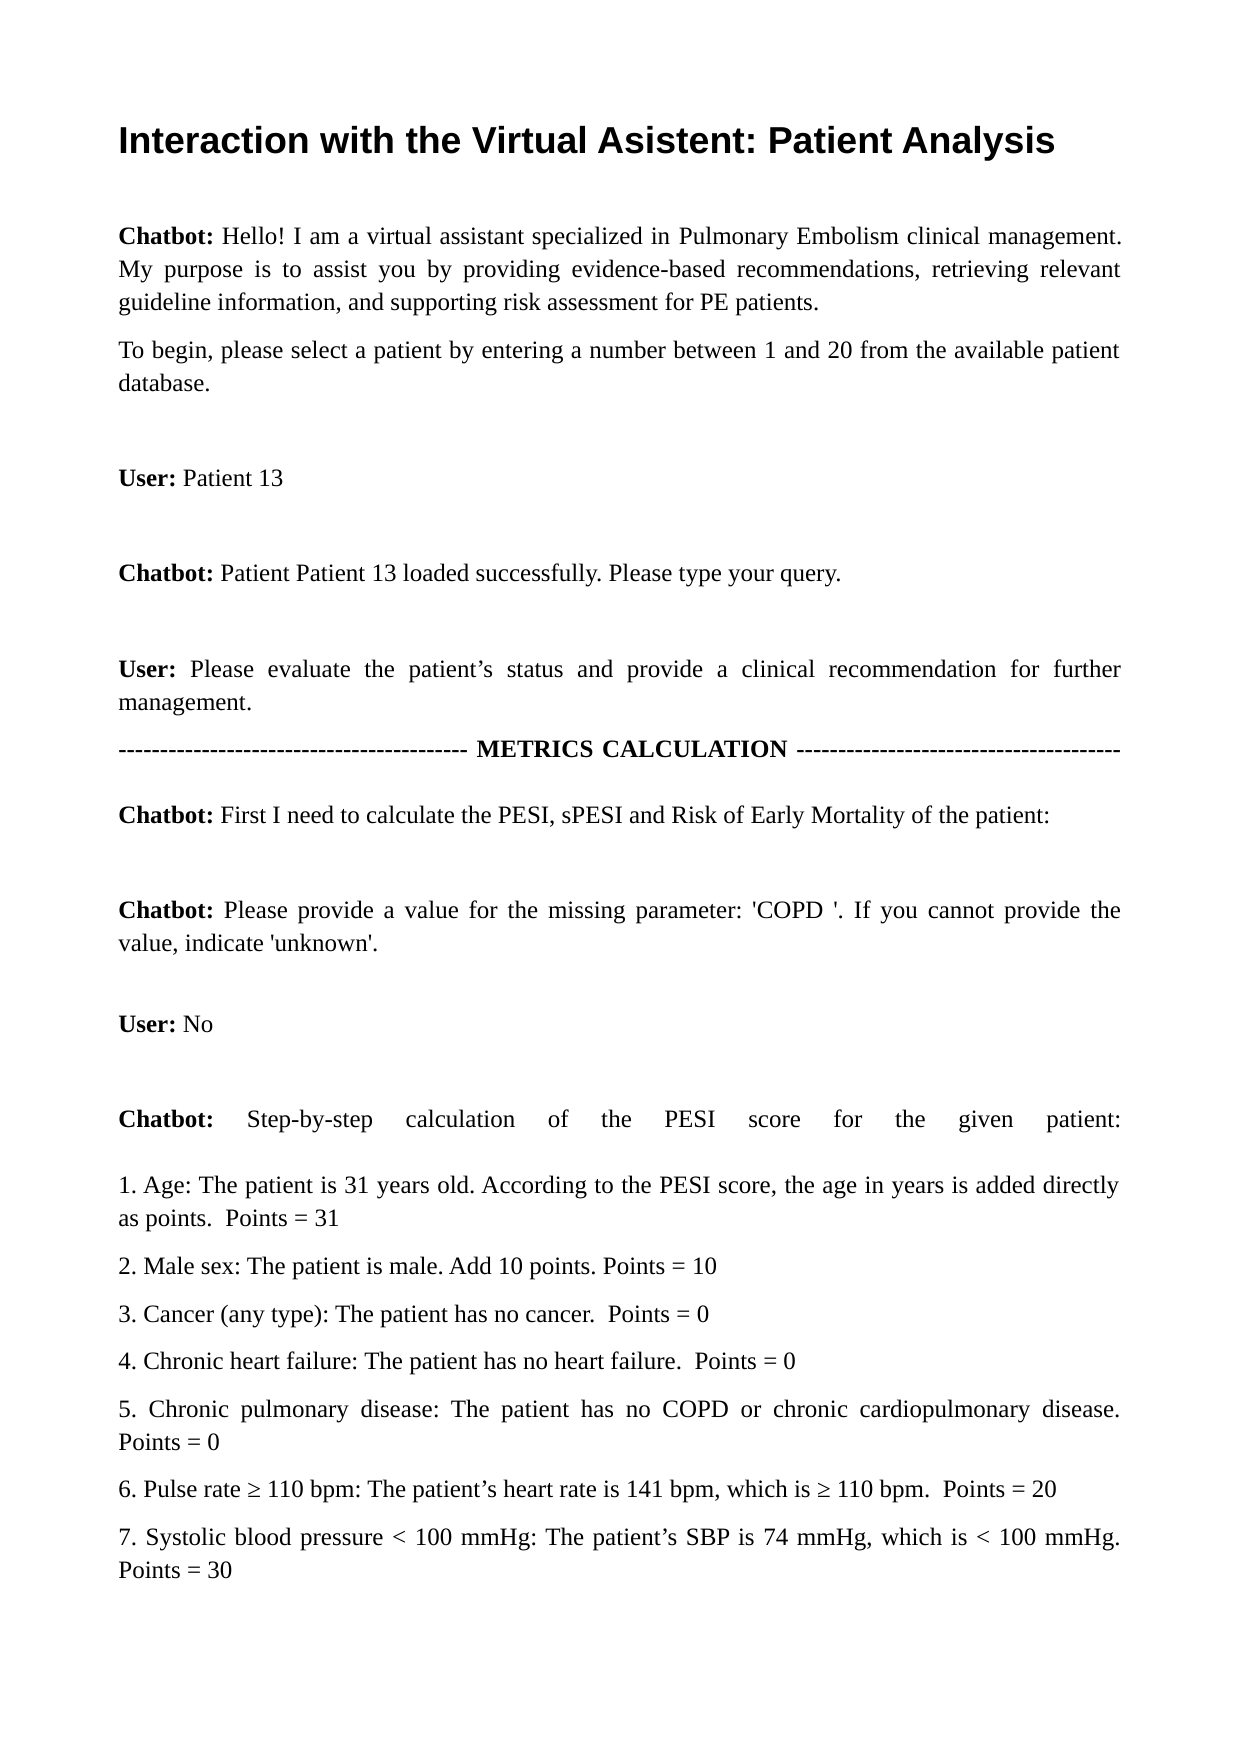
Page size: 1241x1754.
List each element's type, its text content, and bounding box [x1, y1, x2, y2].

text User: Patient 13 [118, 463, 1122, 492]
text Chatbot: Step-by-step calculation of the PESI score for the given patient: 1. Age: The patient is 31 years old. According to the PESI score, the age in years is added directly as points. Points = 31 [118, 1104, 1122, 1232]
text 2. Male sex: The patient is male. Add 10 points. Points = 10 [118, 1251, 1122, 1280]
text 6. Pulse rate ≥ 110 bpm: The patient’s heart rate is 141 bpm, which is ≥ 110 bpm. Points = 20 [118, 1474, 1122, 1503]
text Chatbot: Please provide a value for the missing parameter: 'COPD '. If you cannot provide the value, indicate 'unknown'. [118, 896, 1122, 957]
text 5. Chronic pulmonary disease: The patient has no COPD or chronic cardiopulmonary disease. Points = 0 [118, 1394, 1122, 1456]
text User: Please evaluate the patient’s status and provide a clinical recommendation for further management. [118, 654, 1122, 715]
text 4. Chronic heart failure: The patient has no heart failure. Points = 0 [118, 1346, 1122, 1375]
subtitle Interaction with the Virtual Asistent: Patient Analysis [118, 118, 1122, 161]
text Chatbot: Hello! I am a virtual assistant specialized in Pulmonary Embolism clinical management. My purpose is to assist you by providing evidence-based recommendations, retrieving relevant guideline information, and supporting risk assessment for PE patients. [118, 221, 1122, 316]
text ------------------------------------------ METRICS CALCULATION --------------------------------------- Chatbot: First I need to calculate the PESI, sPESI and Risk of Early Mortality of the patient: [118, 734, 1122, 829]
text Chatbot: Patient Patient 13 loaded successfully. Please type your query. [118, 558, 1122, 587]
text To begin, please select a patient by entering a number between 1 and 20 from the available patient database. [118, 335, 1122, 397]
text 7. Systolic blood pressure < 100 mmHg: The patient’s SBP is 74 mmHg, which is < 100 mmHg. Points = 30 [118, 1522, 1122, 1584]
text User: No [118, 976, 1122, 1038]
text 3. Cancer (any type): The patient has no cancer. Points = 0 [118, 1299, 1122, 1327]
